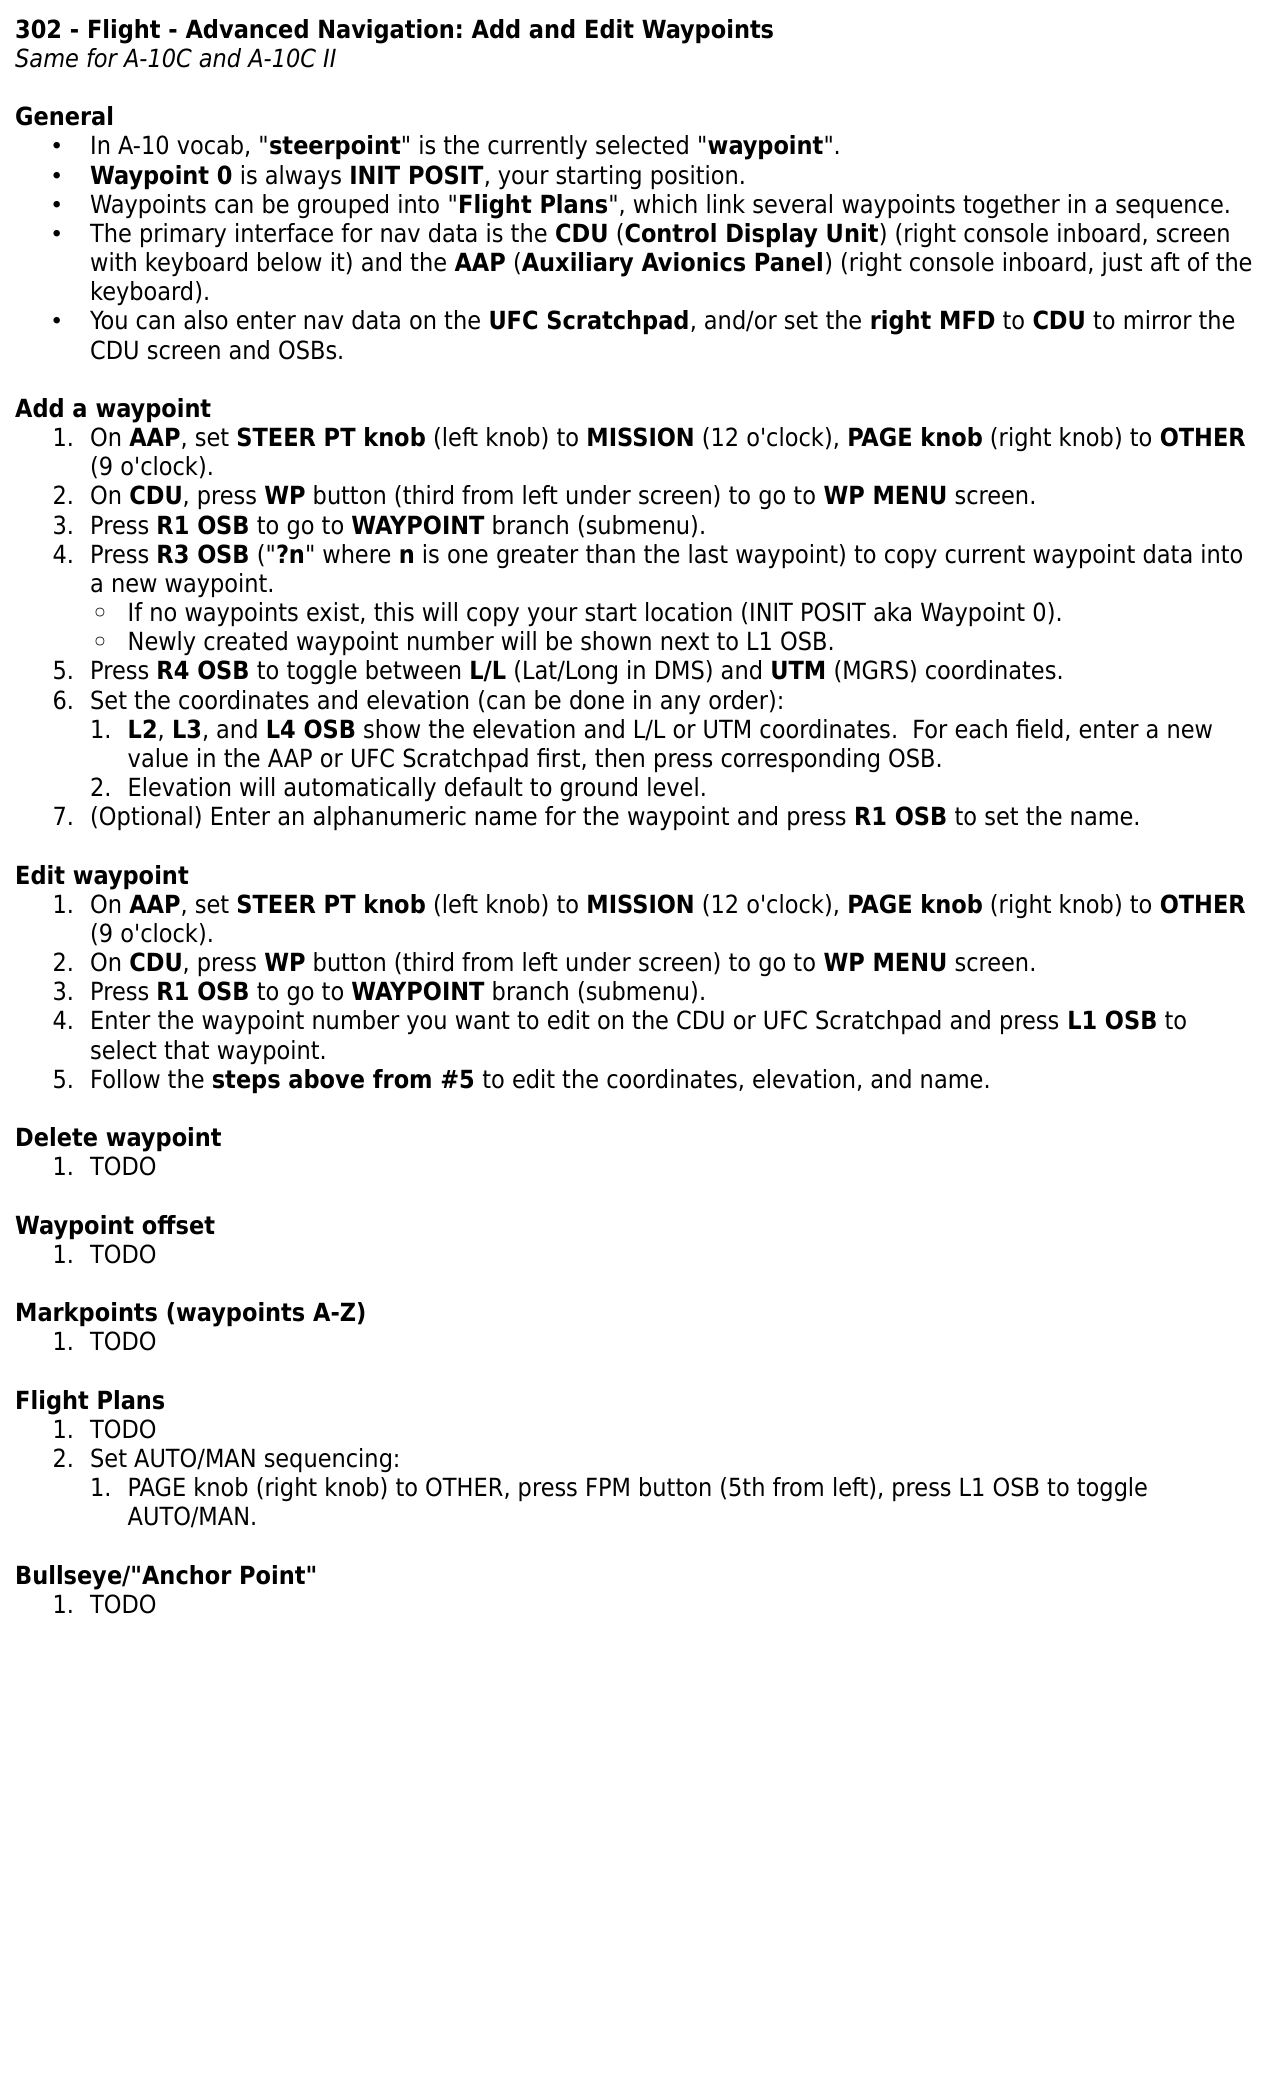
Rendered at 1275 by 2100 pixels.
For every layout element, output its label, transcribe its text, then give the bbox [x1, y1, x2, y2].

text Flight Plans [15, 1386, 1260, 1415]
text Same for A-10C and A-10C II [15, 44, 1260, 73]
list Press R4 OSB to toggle between L/L (Lat/Long in DMS) and UTM (MGRS) coordinates. [52, 657, 1260, 686]
list L2, L3, and L4 OSB show the elevation and L/L or UTM coordinates. For each field, enter a new value in the AAP or UFC Scratchpad first, then press corresponding OSB. [90, 715, 1260, 773]
list TODO [52, 1415, 1260, 1444]
list PAGE knob (right knob) to OTHER, press FPM button (5th from left), press L1 OSB to toggle AUTO/MAN. [90, 1473, 1260, 1532]
list Press R3 OSB ("?n" where n is one greater than the last waypoint) to copy current waypoint data into a new waypoint. [52, 540, 1260, 598]
list Set the coordinates and elevation (can be done in any order): [52, 686, 1260, 715]
text Bullseye/"Anchor Point" [15, 1561, 1260, 1590]
list TODO [52, 1152, 1260, 1182]
list Waypoint 0 is always INIT POSIT, your starting position. [52, 161, 1260, 190]
list Follow the steps above from #5 to edit the coordinates, elevation, and name. [52, 1065, 1260, 1094]
list (Optional) Enter an alphanumeric name for the waypoint and press R1 OSB to set the name. [52, 802, 1260, 832]
list You can also enter nav data on the UFC Scratchpad, and/or set the right MFD to CDU to mirror the CDU screen and OSBs. [52, 307, 1260, 365]
list On CDU, press WP button (third from left under screen) to go to WP MENU screen. [52, 948, 1260, 977]
list The primary interface for nav data is the CDU (Control Display Unit) (right console inboard, screen with keyboard below it) and the AAP (Auxiliary Avionics Panel) (right console inboard, just aft of the keyboard). [52, 219, 1260, 307]
list Set AUTO/MAN sequencing: [52, 1444, 1260, 1473]
list Elevation will automatically default to ground level. [90, 773, 1260, 802]
text 302 - Flight - Advanced Navigation: Add and Edit Waypoints [15, 15, 1260, 44]
list On AAP, set STEER PT knob (left knob) to MISSION (12 o'clock), PAGE knob (right knob) to OTHER (9 o'clock). [52, 890, 1260, 948]
list Enter the waypoint number you want to edit on the CDU or UFC Scratchpad and press L1 OSB to select that waypoint. [52, 1007, 1260, 1065]
list If no waypoints exist, this will copy your start location (INIT POSIT aka Waypoint 0). [90, 598, 1260, 627]
list Waypoints can be grouped into "Flight Plans", which link several waypoints together in a sequence. [52, 190, 1260, 219]
list TODO [52, 1590, 1260, 1619]
list Newly created waypoint number will be shown next to L1 OSB. [90, 627, 1260, 657]
text Add a waypoint [15, 394, 1260, 423]
text Edit waypoint [15, 861, 1260, 890]
text Waypoint offset [15, 1211, 1260, 1240]
list TODO [52, 1327, 1260, 1357]
list Press R1 OSB to go to WAYPOINT branch (submenu). [52, 511, 1260, 540]
list On CDU, press WP button (third from left under screen) to go to WP MENU screen. [52, 482, 1260, 511]
text Delete waypoint [15, 1123, 1260, 1152]
list TODO [52, 1240, 1260, 1269]
text Markpoints (waypoints A-Z) [15, 1298, 1260, 1327]
text General [15, 102, 1260, 132]
list In A-10 vocab, "steerpoint" is the currently selected "waypoint". [52, 132, 1260, 161]
list On AAP, set STEER PT knob (left knob) to MISSION (12 o'clock), PAGE knob (right knob) to OTHER (9 o'clock). [52, 423, 1260, 482]
list Press R1 OSB to go to WAYPOINT branch (submenu). [52, 977, 1260, 1007]
